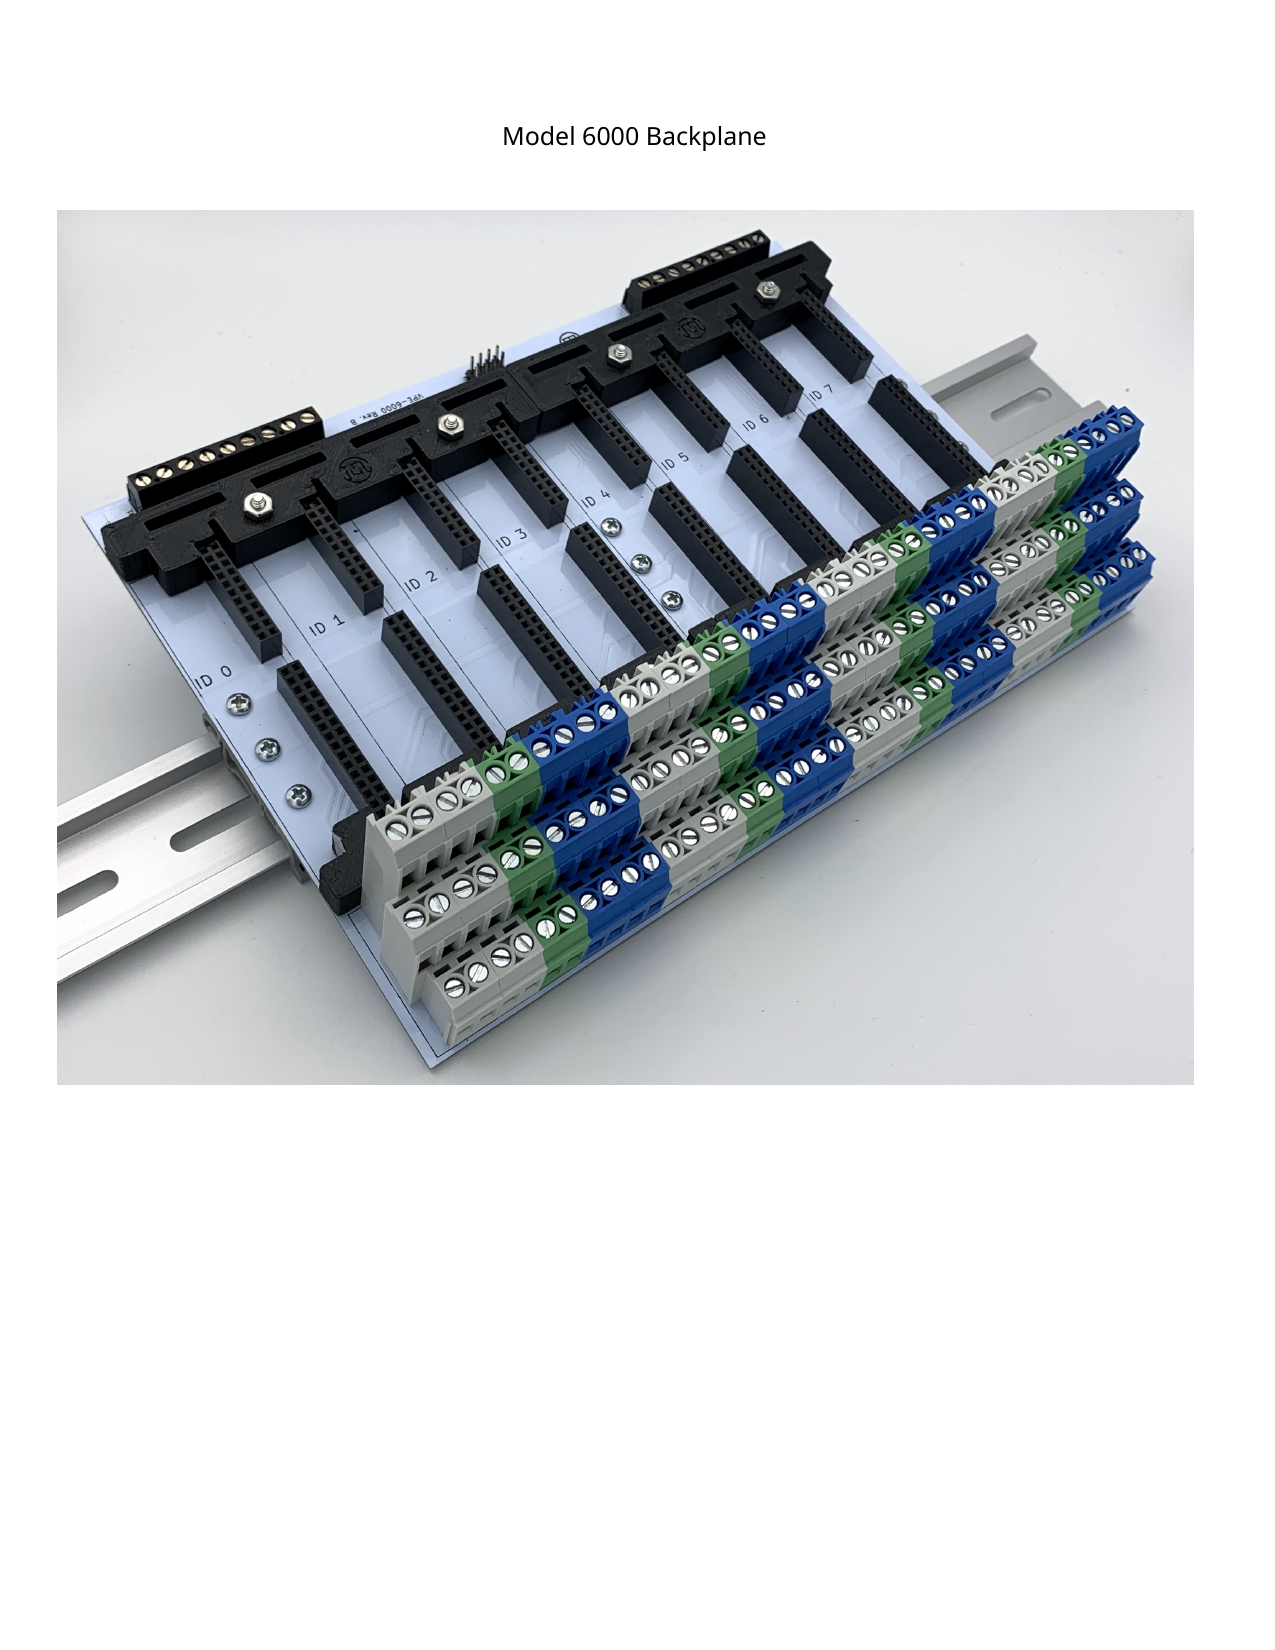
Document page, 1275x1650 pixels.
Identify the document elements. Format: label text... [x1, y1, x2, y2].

picture [57, 210, 1194, 1085]
text Model 6000 Backplane [118, 118, 1157, 152]
